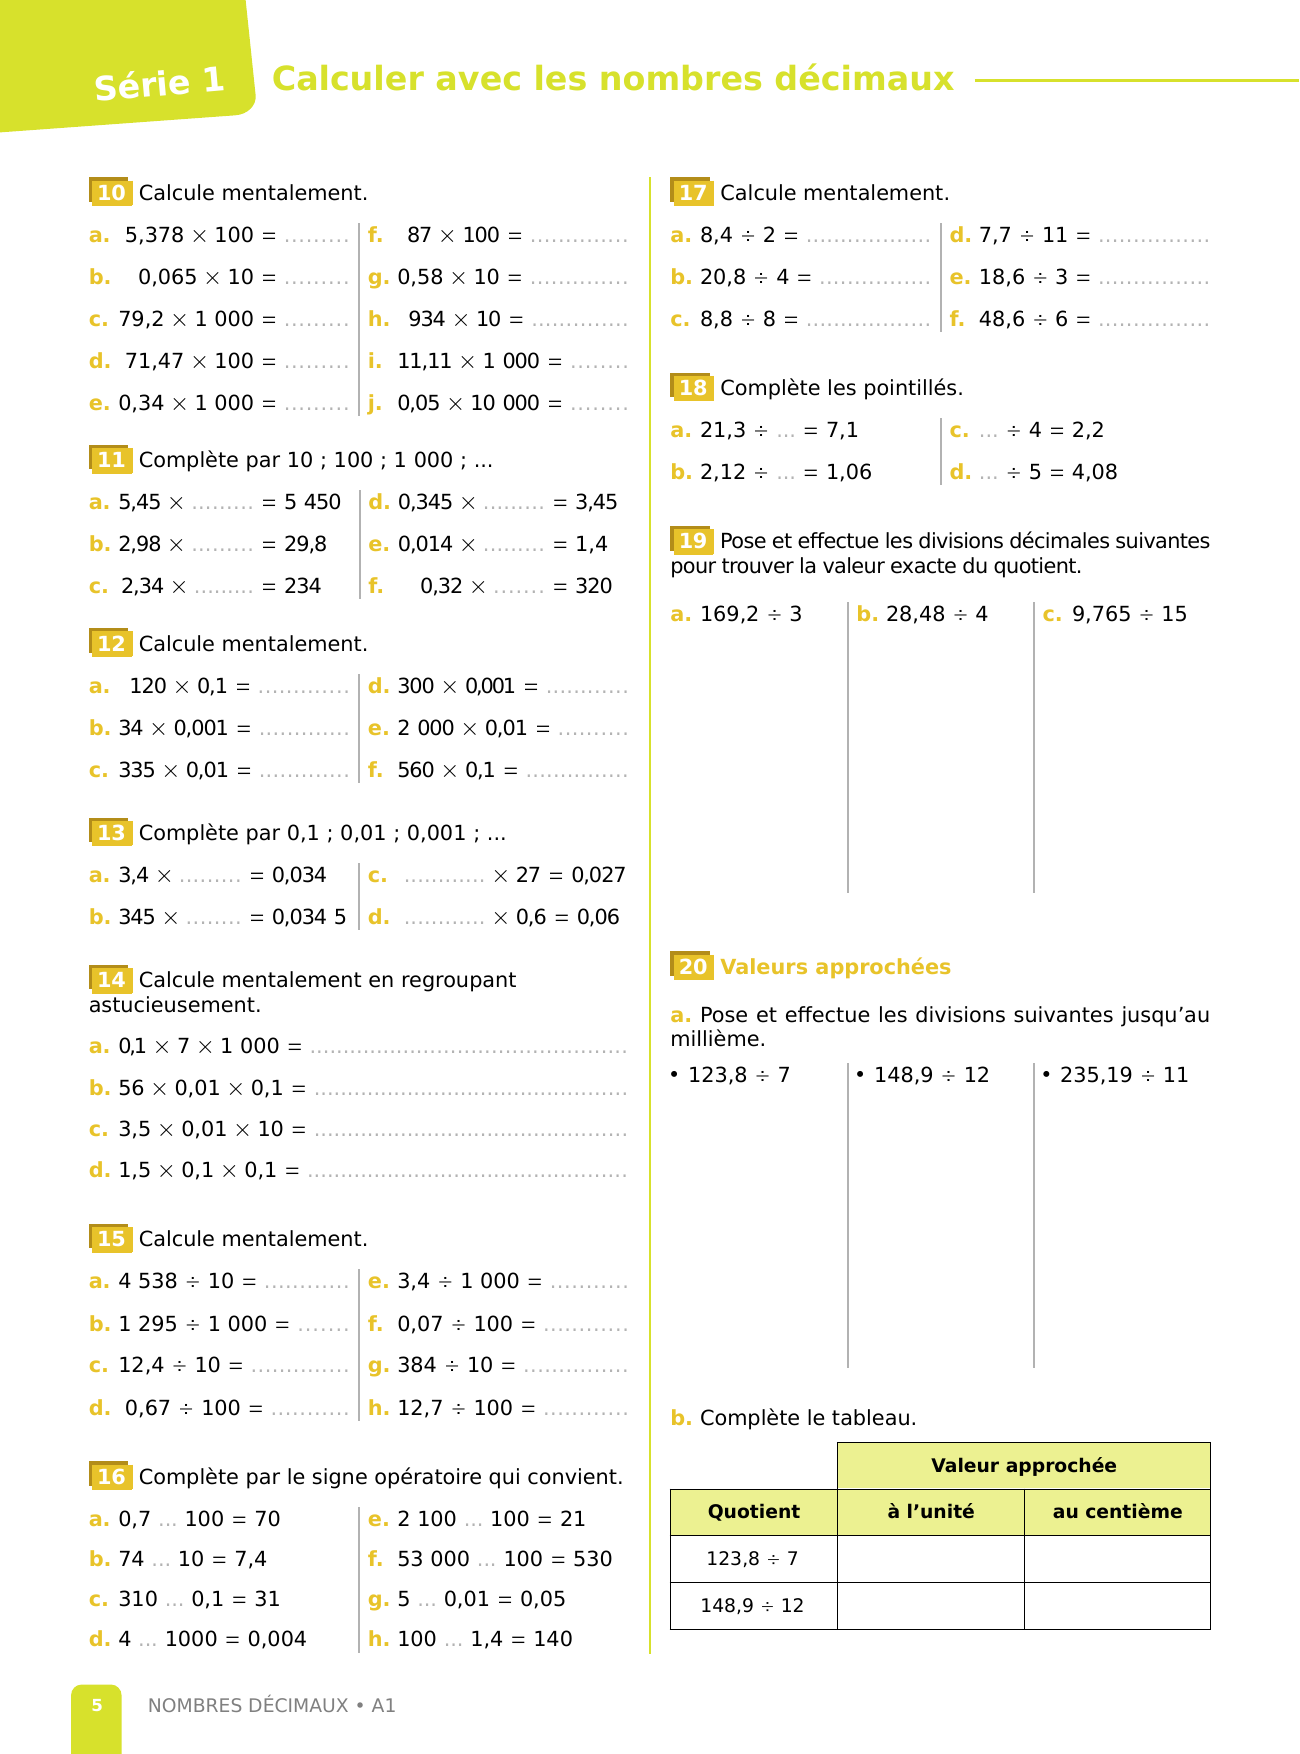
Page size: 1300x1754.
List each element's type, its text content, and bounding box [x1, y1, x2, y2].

subtitle Complète par 0,1 ; 0,01 ; 0,001 ; ... [88, 817, 629, 845]
table_cell [838, 1583, 1024, 1628]
list 123,8  7 [670, 1063, 838, 1088]
list 3,5 × 0,01 × 10  [88, 1100, 629, 1141]
list 28,48  4 [856, 602, 1024, 626]
list 48,6  6  [949, 307, 1211, 331]
list 235,19  11 [1042, 1063, 1211, 1088]
list 74 ... 10  7,4 [88, 1547, 350, 1571]
list 2 000 × 0,01  [368, 716, 629, 740]
subtitle Complète les pointillés. [670, 372, 1211, 401]
list ...  5  4,08 [949, 460, 1211, 484]
list 0,07  100  [368, 1312, 629, 1336]
list 120 × 0,1  [88, 674, 350, 698]
list 87 × 100  [368, 223, 629, 247]
list 5 ... 0,01  0,05 [368, 1587, 629, 1612]
list 11,11 × 1 000  [368, 349, 629, 373]
table_cell [838, 1536, 1024, 1582]
table_cell 123,8  7 [671, 1536, 837, 1582]
list 2,98 ×  29,8 [88, 532, 351, 557]
list 71,47 × 100  [88, 349, 350, 373]
table_cell Quotient [671, 1490, 837, 1535]
list × 0,6  0,06 [368, 905, 629, 929]
subtitle Valeurs approchées [710, 951, 1211, 979]
list 384  10  [368, 1353, 629, 1378]
subtitle Calcule mentalement. [128, 628, 629, 656]
list 2,12  ...  1,06 [670, 460, 932, 484]
list 4 538  10  [88, 1269, 350, 1294]
list 0,014 ×  1,4 [368, 532, 622, 557]
list 1,5 × 0,1 × 0,1  [88, 1141, 629, 1182]
subtitle Calcule mentalement en regroupant astucieusement. [88, 965, 629, 1017]
list 56 × 0,01 × 0,1  [88, 1058, 629, 1100]
list 2,34 ×  234 [88, 574, 351, 598]
list 310 ... 0,1  31 [88, 1587, 350, 1612]
list 9,765  15 [1042, 602, 1211, 626]
list 12,7  100  [368, 1396, 629, 1420]
list 5,45 ×  5 450 [88, 490, 351, 514]
list 934 × 10  [368, 307, 629, 331]
table_cell [1025, 1536, 1210, 1582]
list 2 100 ... 100  21 [368, 1507, 629, 1531]
list 8,8  8  [670, 307, 932, 331]
list 18,6  3  [949, 265, 1211, 289]
list 79,2 × 1 000  [88, 307, 350, 331]
subtitle Calcule mentalement. [128, 177, 629, 205]
list 0,32 ×  320 [368, 574, 622, 598]
subtitle Calcule mentalement. [710, 177, 1211, 205]
list 0,67  100  [88, 1396, 350, 1420]
list 20,8  4  [670, 265, 932, 289]
list 100 ... 1,4  140 [368, 1627, 629, 1652]
list 3,4 ×  0,034 [88, 863, 350, 887]
list 8,4  2  [670, 223, 932, 247]
table_header Valeur approchée [838, 1443, 1210, 1488]
list 0,05 × 10 000  [368, 391, 629, 415]
subtitle Calcule mentalement. [128, 1224, 629, 1252]
list 5,378 × 100  [88, 223, 350, 247]
table_header [670, 1442, 837, 1488]
table_cell au centième [1025, 1490, 1210, 1535]
subtitle Pose et effectue les divisions décimales suivantes pour trouver la valeur exacte du quotient. [670, 526, 1211, 578]
list 3,4  1 000  [368, 1269, 629, 1294]
subtitle Complète par le signe opératoire qui convient. [128, 1461, 629, 1489]
list 34 × 0,001  [88, 716, 350, 740]
list 0,34 × 1 000  [88, 391, 350, 415]
list 0,7 ... 100  70 [88, 1507, 350, 1531]
list 1 295  1 000  [88, 1312, 350, 1336]
table_cell à l’unité [838, 1490, 1024, 1535]
table_cell 148,9  12 [671, 1583, 837, 1628]
list × 27  0,027 [368, 863, 629, 887]
list 53 000 ... 100  530 [368, 1547, 629, 1571]
list 12,4  10  [88, 1353, 350, 1378]
list 21,3  ...  7,1 [670, 418, 932, 442]
list 335 × 0,01  [88, 758, 350, 782]
list 0,065 × 10  [88, 265, 350, 289]
list 560 × 0,1  [368, 758, 629, 782]
list Complète le tableau. [670, 1406, 1211, 1430]
list 169,2  3 [670, 602, 838, 626]
list 7,7  11  [949, 223, 1211, 247]
list 0,1 × 7 × 1 000  [88, 1017, 629, 1058]
list Pose et effectue les divisions suivantes jusqu’au millième. [670, 1003, 1211, 1051]
subtitle Complète par 10 ; 100 ; 1 000 ; ... [88, 444, 629, 473]
list 300 × 0,001  [368, 674, 629, 698]
list 0,345 ×  3,45 [368, 490, 622, 514]
list ...  4  2,2 [949, 418, 1211, 442]
table_cell [1025, 1583, 1210, 1628]
list 4 ... 1000  0,004 [88, 1627, 350, 1652]
list 345 ×  0,034 5 [88, 905, 350, 929]
list 148,9  12 [856, 1063, 1024, 1088]
list 0,58 × 10  [368, 265, 629, 289]
